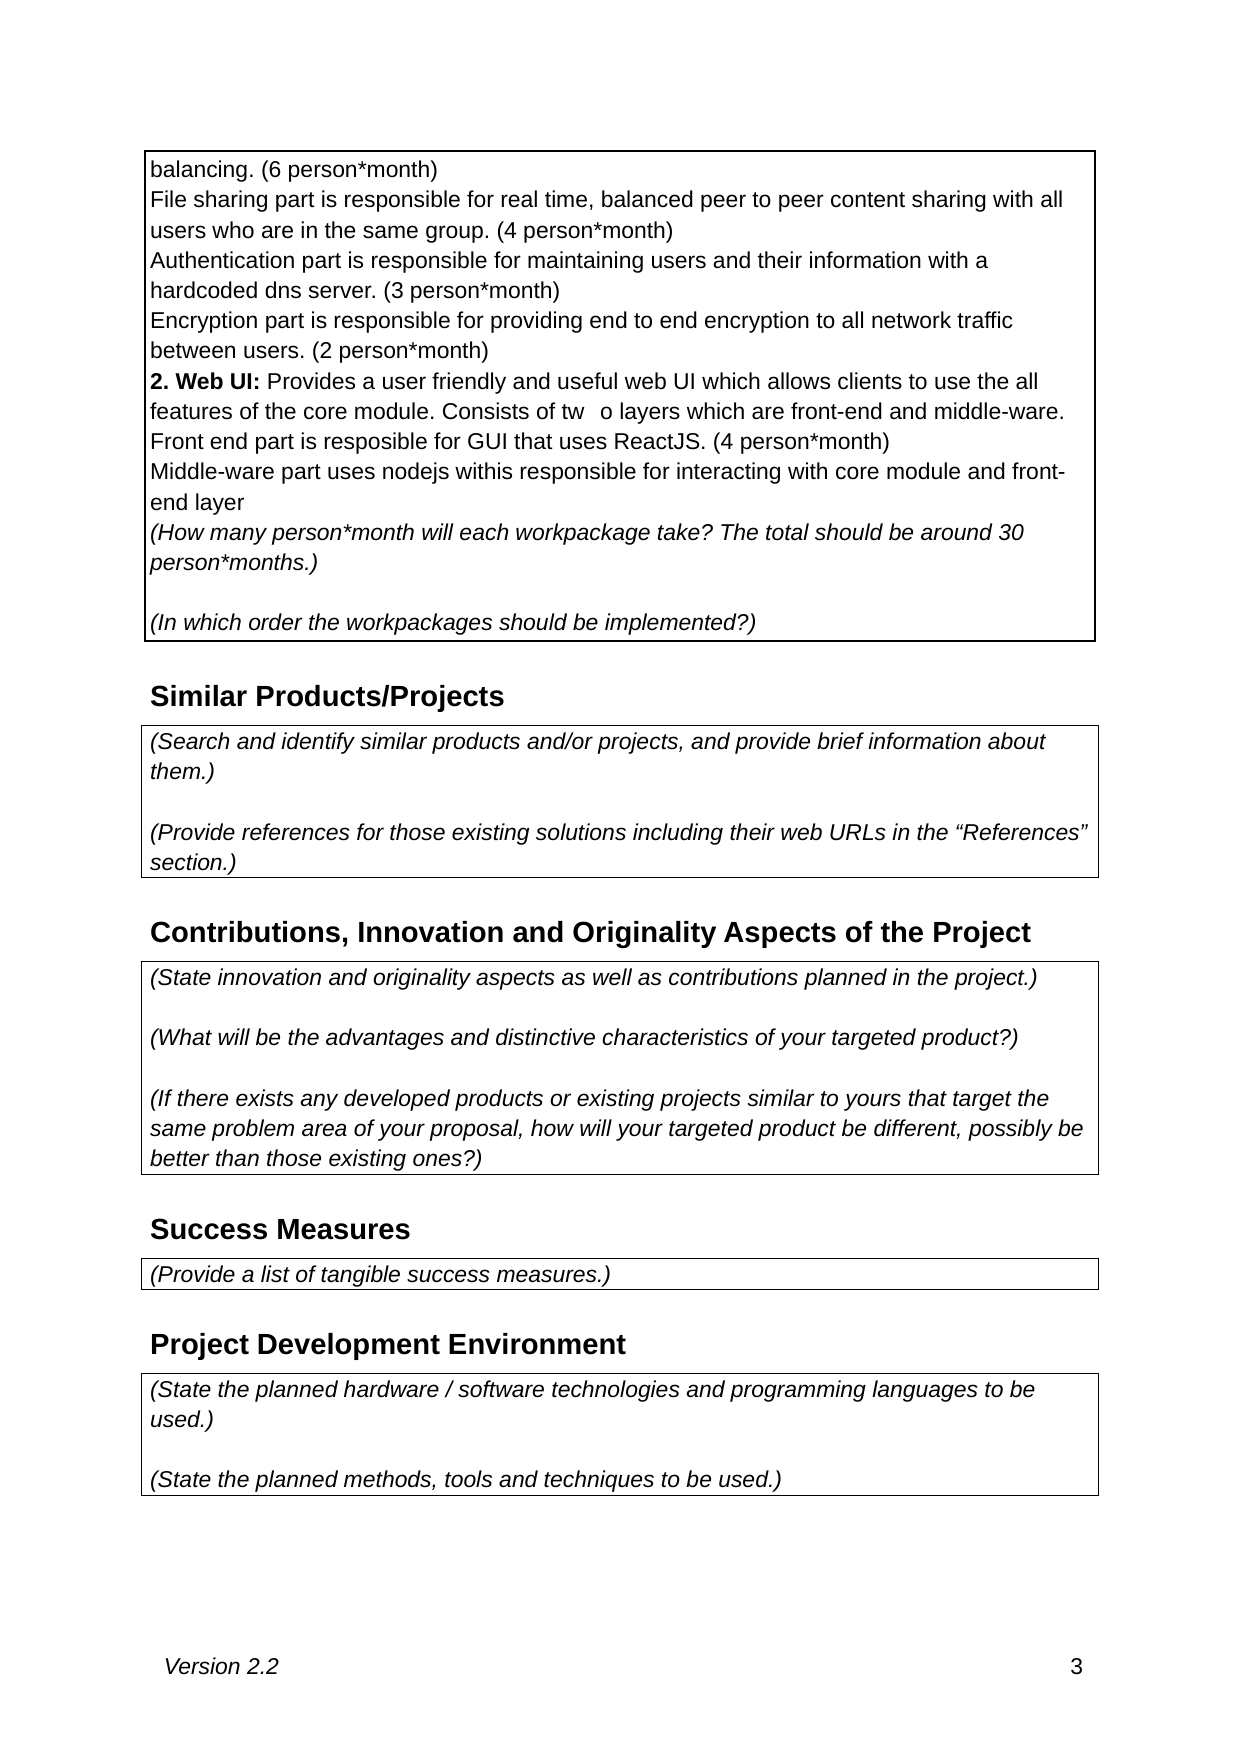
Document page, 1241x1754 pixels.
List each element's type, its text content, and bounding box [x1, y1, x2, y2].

text Authentication part is responsible for maintaining users and their information with a hardcoded dns server. (3 person*month) [146, 241, 1094, 301]
text (Search and identify similar products and/or projects, and provide brief information about them.) [142, 726, 1098, 784]
text (If there exists any developed products or existing projects similar to yours that target the same problem area of your proposal, how will your targeted product be different, possibly be better than those existing ones?) [142, 1082, 1098, 1174]
text Encryption part is responsible for providing end to end encryption to all network traffic between users. (2 person*month) [146, 301, 1094, 361]
text Front end part is resposible for GUI that uses ReactJS. (4 person*month) [146, 422, 1094, 452]
subtitle Similar Products/Projects [150, 679, 1090, 713]
text (State the planned hardware / software technologies and programming languages to be used.) [142, 1374, 1098, 1432]
subtitle Success Measures [150, 1212, 1090, 1245]
text Middle-ware part uses nodejs withis responsible for interacting with core module and front-end layer [146, 452, 1094, 512]
text (State the planned methods, tools and techniques to be used.) [142, 1463, 1098, 1495]
subtitle Project Development Environment [150, 1327, 1090, 1361]
text 2. Web UI: Provides a user friendly and useful web UI which allows clients to use the all features of the core module. Consists of tw o layers which are front-end and middle-ware. [146, 361, 1094, 422]
text (Provide references for those existing solutions including their web URLs in the “References” section.) [142, 815, 1098, 877]
text (State innovation and originality aspects as well as contributions planned in the project.) [142, 962, 1098, 990]
text File sharing part is responsible for real time, balanced peer to peer content sharing with all users who are in the same group. (4 person*month) [146, 180, 1094, 241]
text (In which order the workpackages should be implemented?) [146, 603, 1094, 640]
subtitle Contributions, Innovation and Originality Aspects of the Project [150, 915, 1090, 949]
text (Provide a list of tangible success measures.) [142, 1259, 1098, 1289]
text balancing. (6 person*month) [146, 152, 1094, 180]
text (What will be the advantages and distinctive characteristics of your targeted product?) [142, 1021, 1098, 1051]
text (How many person*month will each workpackage take? The total should be around 30 person*months.) [146, 512, 1094, 575]
